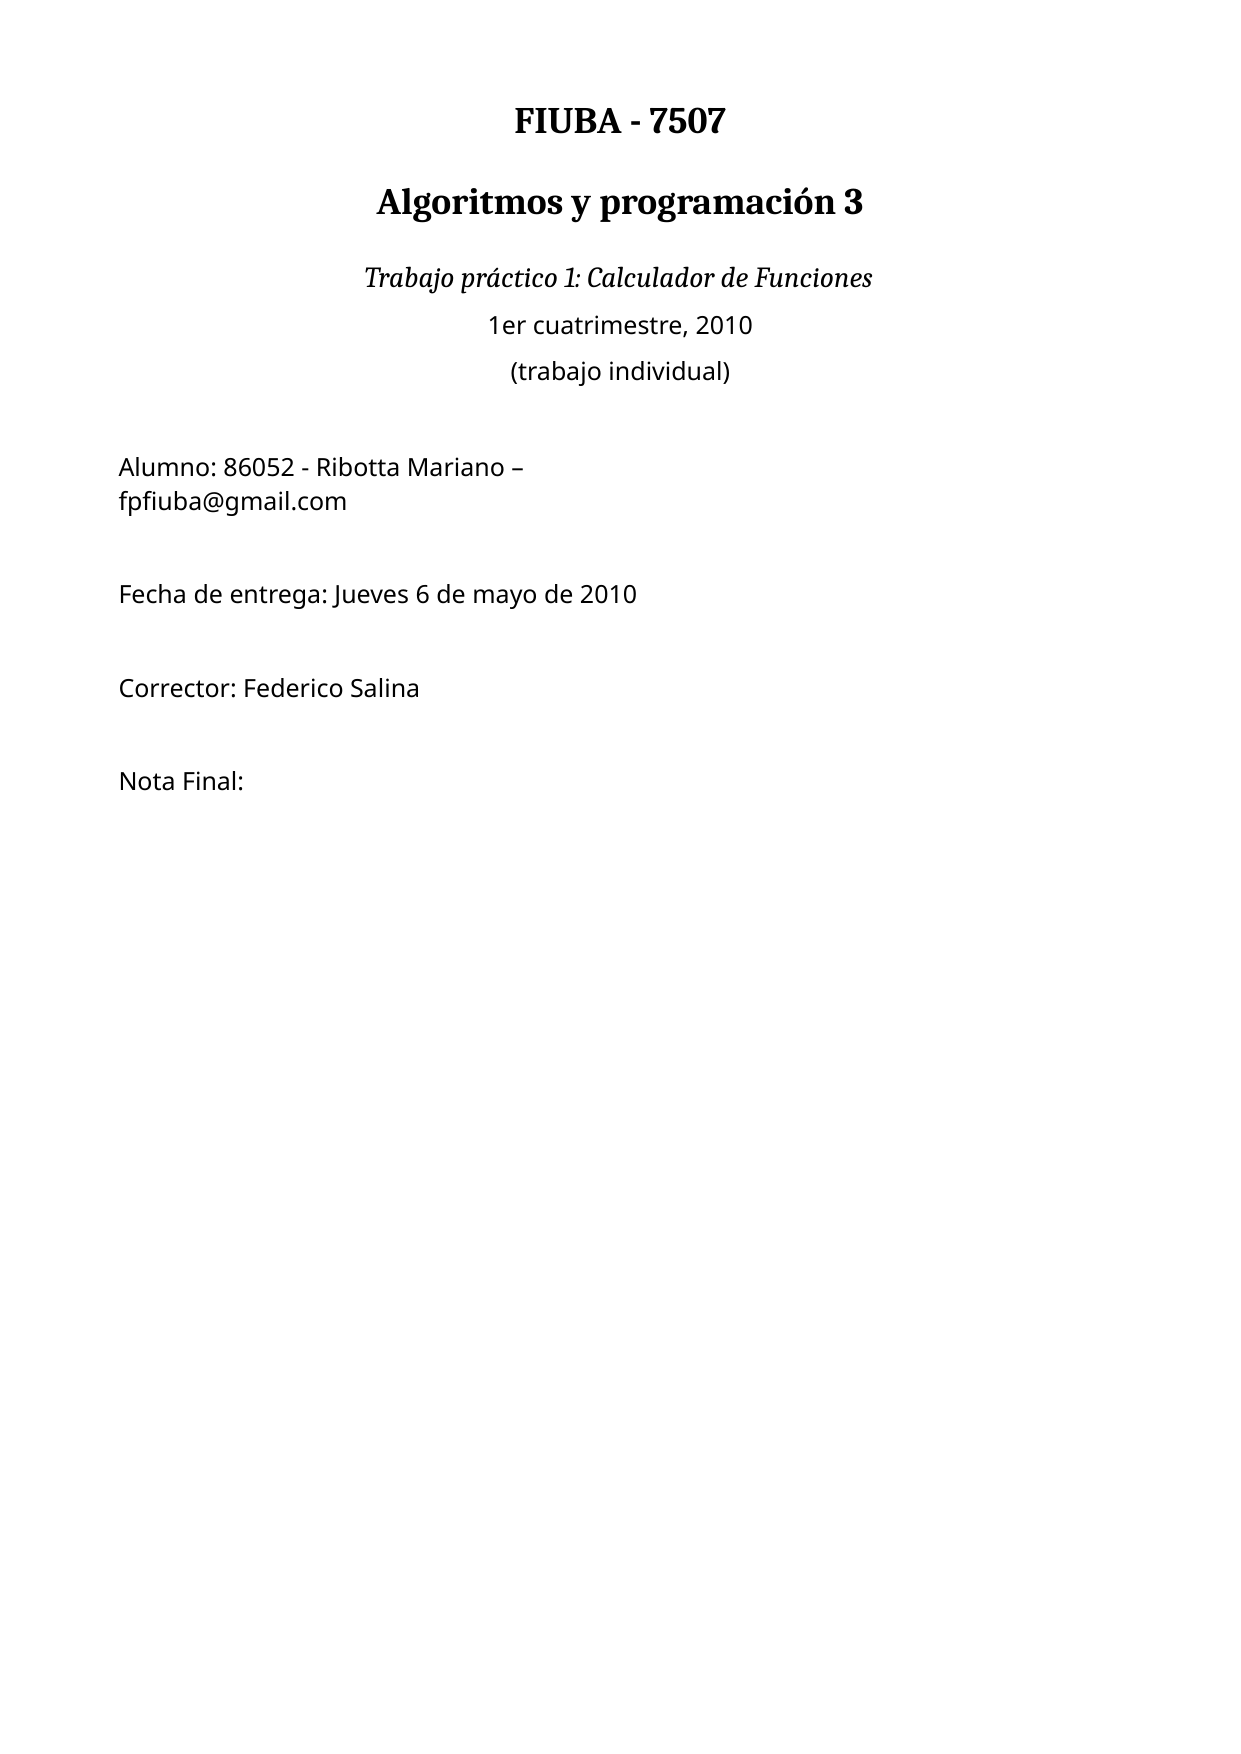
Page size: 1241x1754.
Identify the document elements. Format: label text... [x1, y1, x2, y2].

text FIUBA - 7507 [118, 100, 1122, 143]
text (trabajo individual) [118, 354, 1122, 388]
text Trabajo práctico 1: Calculador de Funciones [118, 261, 1122, 295]
text Alumno: 86052 - Ribotta Mariano – fpfiuba@gmail.com [118, 450, 747, 518]
text Fecha de entrega: Jueves 6 de mayo de 2010 [118, 577, 747, 611]
text Nota Final: [118, 763, 747, 797]
text Algoritmos y programación 3 [118, 181, 1122, 224]
text 1er cuatrimestre, 2010 [118, 307, 1122, 341]
text Corrector: Federico Salina [118, 670, 747, 704]
